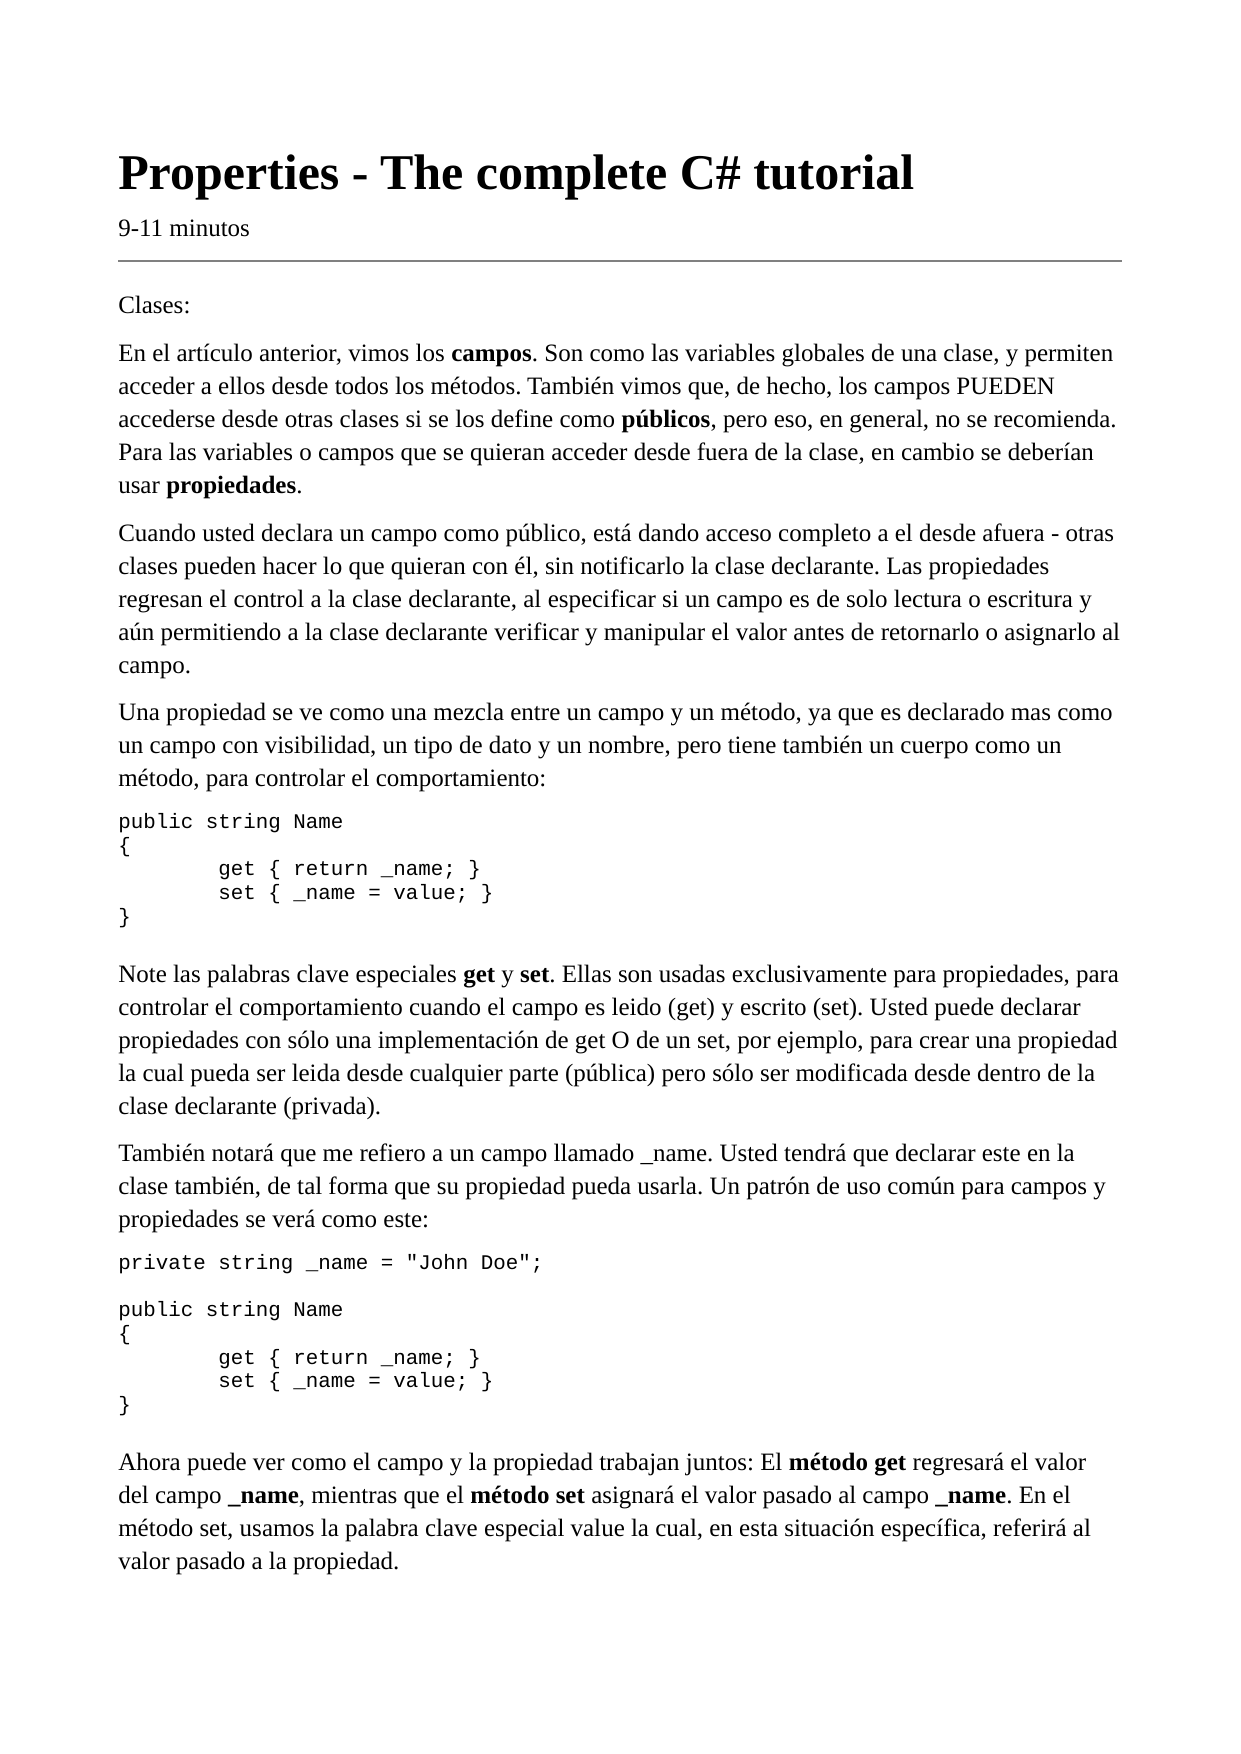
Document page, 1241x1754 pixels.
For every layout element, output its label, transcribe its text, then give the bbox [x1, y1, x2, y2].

text } [118, 906, 1122, 929]
text También notará que me refiero a un campo llamado _name. Usted tendrá que declarar este en la clase también, de tal forma que su propiedad pueda usarla. Un patrón de uso común para campos y propiedades se verá como este: [118, 1138, 1122, 1233]
text } [118, 1394, 1122, 1418]
text get { return _name; } [118, 1347, 1122, 1370]
text Clases: [118, 290, 1122, 319]
text { [118, 835, 1122, 858]
text { [118, 1323, 1122, 1347]
text public string Name [118, 811, 1122, 835]
subtitle Properties - The complete C# tutorial [118, 143, 1122, 201]
text public string Name [118, 1299, 1122, 1323]
text 9-11 minutos [118, 213, 1122, 242]
text private string _name = "John Doe"; [118, 1252, 1122, 1276]
text set { _name = value; } [118, 882, 1122, 906]
text En el artículo anterior, vimos los campos. Son como las variables globales de una clase, y permiten acceder a ellos desde todos los métodos. También vimos que, de hecho, los campos PUEDEN accederse desde otras clases si se los define como públicos, pero eso, en general, no se recomienda. Para las variables o campos que se quieran acceder desde fuera de la clase, en cambio se deberían usar propiedades. [118, 338, 1122, 499]
text Note las palabras clave especiales get y set. Ellas son usadas exclusivamente para propiedades, para controlar el comportamiento cuando el campo es leido (get) y escrito (set). Usted puede declarar propiedades con sólo una implementación de get O de un set, por ejemplo, para crear una propiedad la cual pueda ser leida desde cualquier parte (pública) pero sólo ser modificada desde dentro de la clase declarante (privada). [118, 959, 1122, 1119]
text Una propiedad se ve como una mezcla entre un campo y un método, ya que es declarado mas como un campo con visibilidad, un tipo de dato y un nombre, pero tiene también un cuerpo como un método, para controlar el comportamiento: [118, 697, 1122, 792]
text set { _name = value; } [118, 1370, 1122, 1394]
text get { return _name; } [118, 858, 1122, 882]
text Cuando usted declara un campo como público, está dando acceso completo a el desde afuera - otras clases pueden hacer lo que quieran con él, sin notificarlo la clase declarante. Las propiedades regresan el control a la clase declarante, al especificar si un campo es de solo lectura o escritura y aún permitiendo a la clase declarante verificar y manipular el valor antes de retornarlo o asignarlo al campo. [118, 518, 1122, 678]
text Ahora puede ver como el campo y la propiedad trabajan juntos: El método get regresará el valor del campo _name, mientras que el método set asignará el valor pasado al campo _name. En el método set, usamos la palabra clave especial value la cual, en esta situación específica, referirá al valor pasado a la propiedad. [118, 1447, 1122, 1575]
